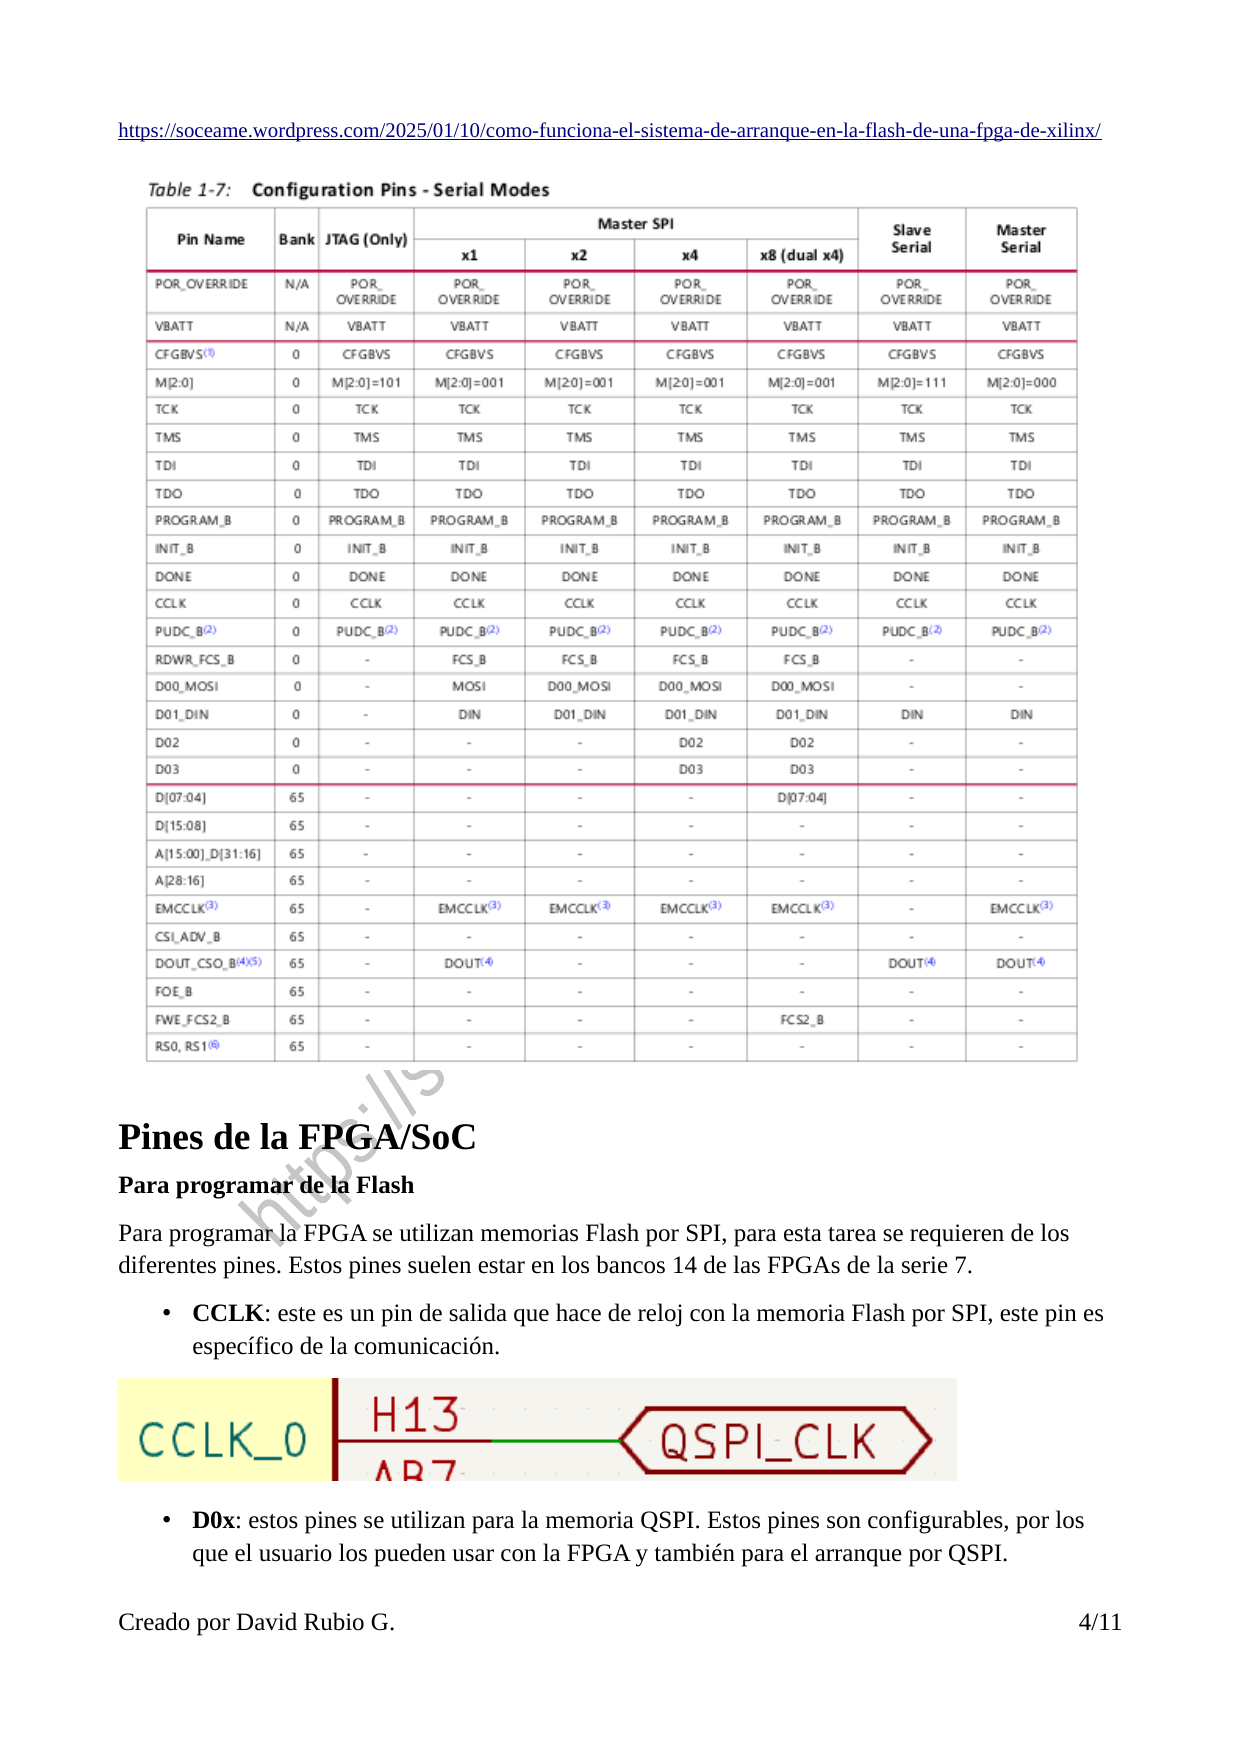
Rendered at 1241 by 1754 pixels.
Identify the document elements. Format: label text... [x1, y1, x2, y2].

picture [118, 1378, 958, 1481]
text Para programar de la Flash [346, 1170, 1122, 1199]
text Para programar de la Flash [118, 1170, 291, 1199]
list D0x: estos pines se utilizan para la memoria QSPI. Estos pines son configurables, por los que el usuario los pueden usar con la FPGA y también para el arranque por QSPI. [162, 1505, 1122, 1566]
subtitle Pines de la FPGA/SoC [118, 1114, 1122, 1157]
list CCLK: este es un pin de salida que hace de reloj con la memoria Flash por SPI, este pin es específico de la comunicación. [162, 1298, 1122, 1360]
text Para programar de la Flash [300, 1170, 340, 1199]
text Para programar la FPGA se utilizan memorias Flash por SPI, para esta tarea se requieren de los diferentes pines. Estos pines suelen estar en los bancos 14 de las FPGAs de la serie 7. [118, 1218, 1122, 1279]
picture [118, 177, 1089, 1070]
